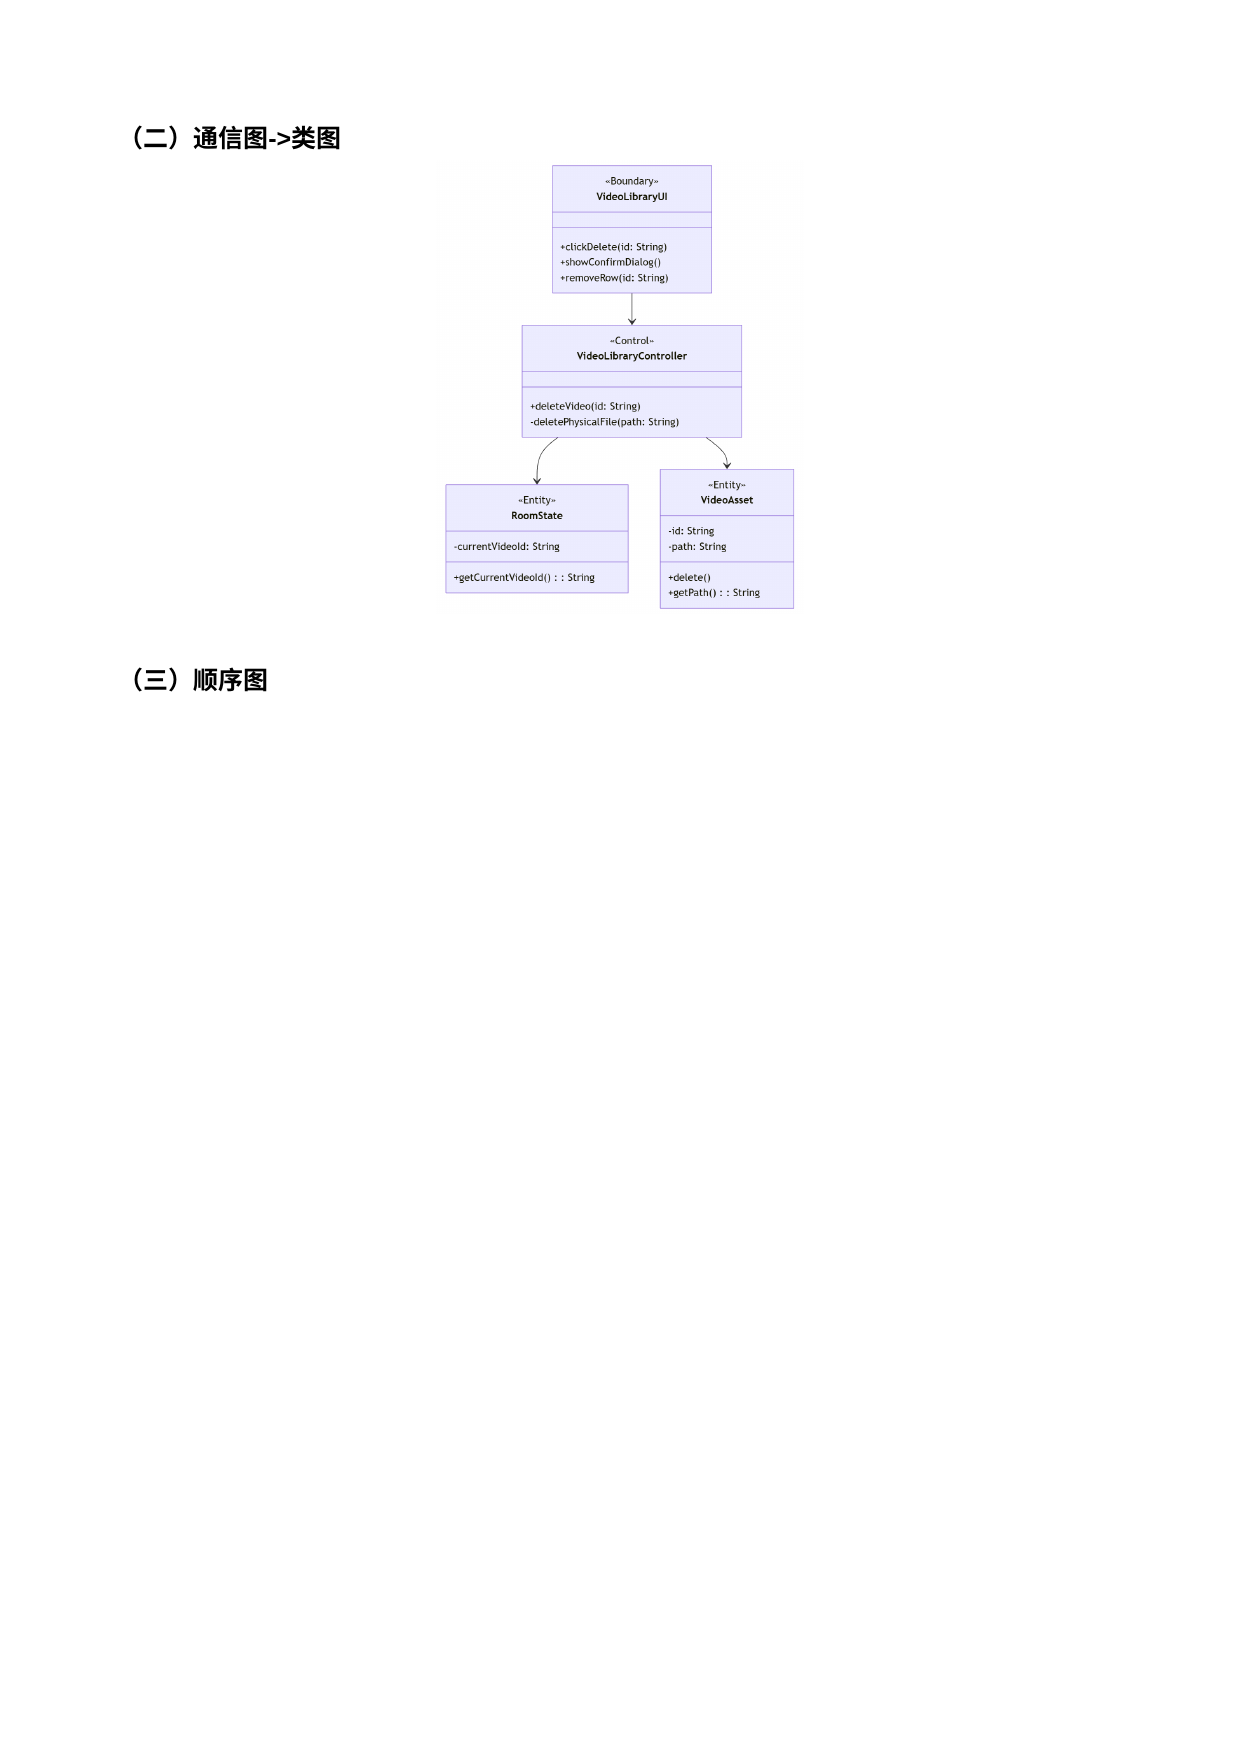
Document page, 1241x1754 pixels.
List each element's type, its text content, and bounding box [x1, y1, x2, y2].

picture [436, 160, 805, 614]
subtitle （三）顺序图 [118, 661, 1122, 697]
subtitle （二）通信图->类图 [118, 118, 1122, 154]
